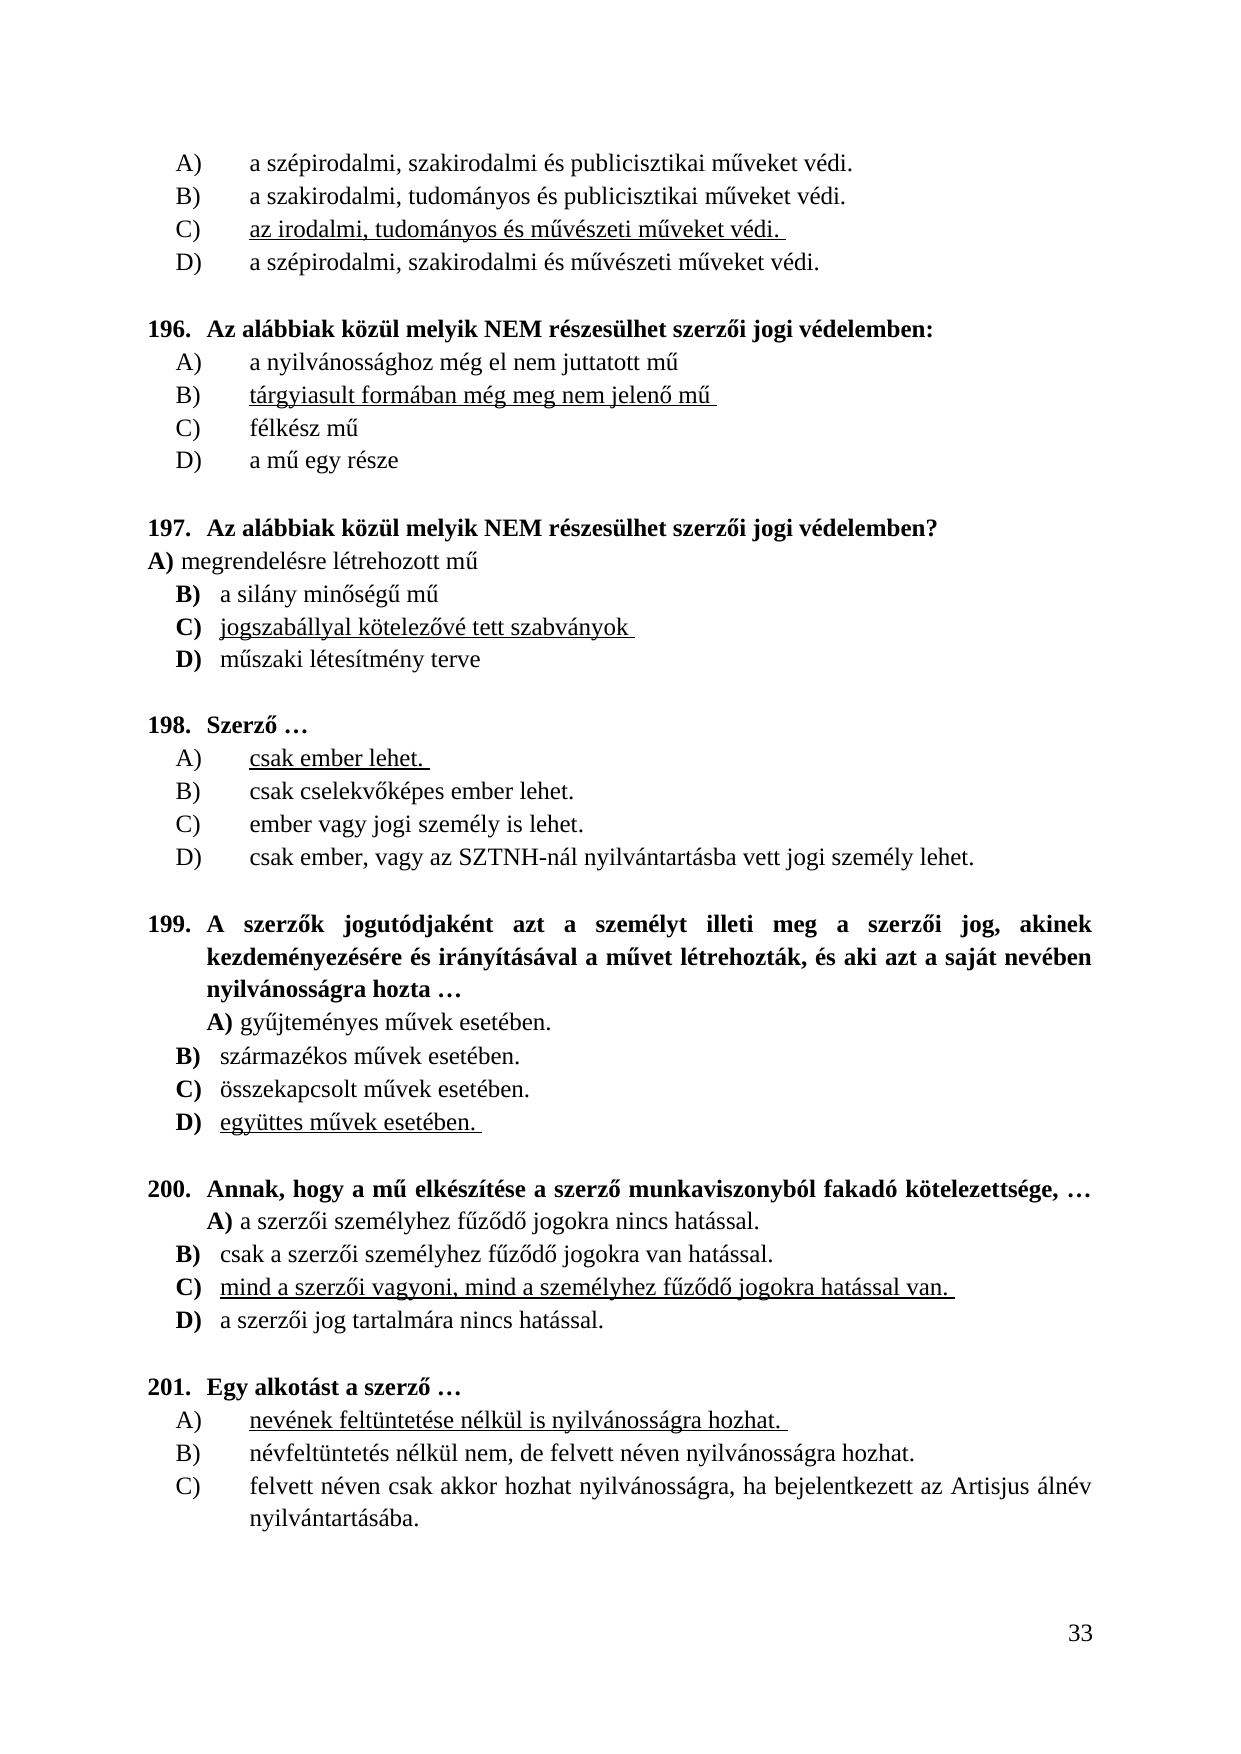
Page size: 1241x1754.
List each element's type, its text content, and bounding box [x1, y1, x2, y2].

list mind a szerzői vagyoni, mind a személyhez fűződő jogokra hatással van. [175, 1272, 1038, 1301]
list műszaki létesítmény terve [175, 644, 1093, 673]
list A szerzők jogutódjaként azt a személyt illeti meg a szerzői jog, akinek kezdeményezésére és irányításával a művet létrehozták, és aki azt a saját nevében nyilvánosságra hozta … [147, 909, 1093, 1003]
list csak ember lehet. [175, 743, 1093, 772]
list Szerző … [147, 710, 1093, 739]
list a nyilvánossághoz még el nem juttatott mű [175, 347, 1093, 376]
list nevének feltüntetése nélkül is nyilvánosságra hozhat. [175, 1405, 1093, 1434]
list Annak, hogy a mű elkészítése a szerző munkaviszonyból fakadó kötelezettsége, … A) a szerzői személyhez fűződő jogokra nincs hatással. [147, 1174, 1093, 1235]
list a szépirodalmi, szakirodalmi és publicisztikai műveket védi. [175, 148, 1093, 177]
list a szakirodalmi, tudományos és publicisztikai műveket védi. [175, 181, 1093, 210]
list csak cselekvőképes ember lehet. [175, 776, 1093, 805]
list csak a szerzői személyhez fűződő jogokra van hatással. [175, 1239, 1038, 1268]
list ember vagy jogi személy is lehet. [175, 809, 1093, 838]
list Egy alkotást a szerző … [147, 1372, 1093, 1401]
list tárgyiasult formában még meg nem jelenő mű [175, 380, 1093, 408]
text A) megrendelésre létrehozott mű [147, 546, 1093, 574]
list Az alábbiak közül melyik NEM részesülhet szerzői jogi védelemben: [147, 314, 1093, 343]
text A) gyűjteményes művek esetében. [206, 1007, 1093, 1036]
list jogszabállyal kötelezővé tett szabványok [175, 612, 1093, 640]
list félkész mű [175, 413, 1093, 441]
list felvett néven csak akkor hozhat nyilvánosságra, ha bejelentkezett az Artisjus álnév nyilvántartásába. [175, 1471, 1093, 1532]
list a szépirodalmi, szakirodalmi és művészeti műveket védi. [175, 247, 1093, 276]
list csak ember, vagy az SZTNH-nál nyilvántartásba vett jogi személy lehet. [175, 842, 1093, 871]
list együttes művek esetében. [175, 1107, 829, 1135]
list a silány minőségű mű [175, 579, 1093, 607]
list a mű egy része [175, 446, 1093, 474]
list a szerzői jog tartalmára nincs hatással. [175, 1305, 1038, 1334]
list az irodalmi, tudományos és művészeti műveket védi. [175, 214, 1093, 243]
list összekapcsolt művek esetében. [175, 1074, 829, 1102]
list névfeltüntetés nélkül nem, de felvett néven nyilvánosságra hozhat. [175, 1438, 1093, 1467]
list Az alábbiak közül melyik NEM részesülhet szerzői jogi védelemben? [147, 513, 1093, 542]
list származékos művek esetében. [175, 1041, 829, 1069]
